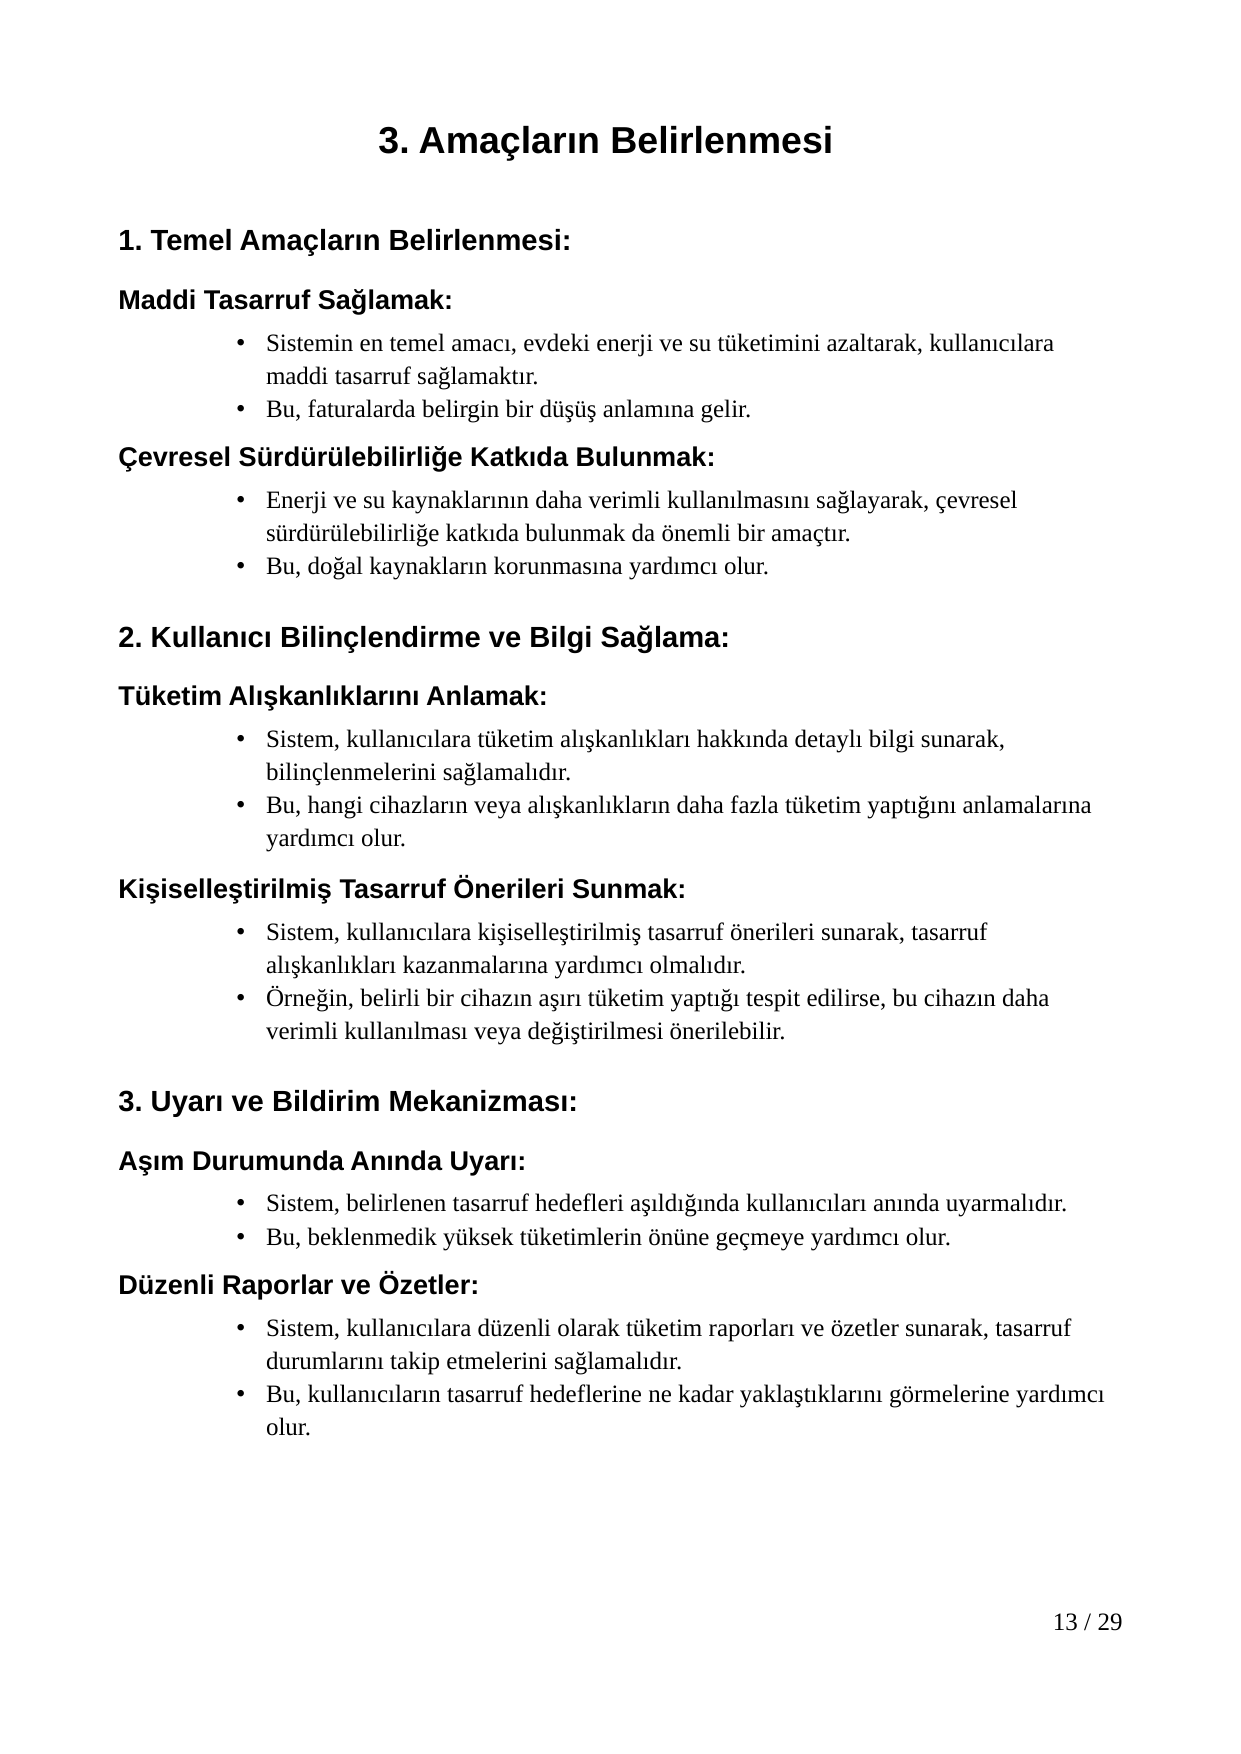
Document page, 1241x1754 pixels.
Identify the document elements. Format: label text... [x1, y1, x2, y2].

list Örneğin, belirli bir cihazın aşırı tüketim yaptığı tespit edilirse, bu cihazın daha verimli kullanılması veya değiştirilmesi önerilebilir. [236, 983, 1122, 1044]
list Sistem, belirlenen tasarruf hedefleri aşıldığında kullanıcıları anında uyarmalıdır. [236, 1188, 1122, 1217]
subtitle 3. Amaçların Belirlenmesi [118, 118, 1122, 161]
subtitle Aşım Durumunda Anında Uyarı: [118, 1145, 1122, 1176]
list Sistemin en temel amacı, evdeki enerji ve su tüketimini azaltarak, kullanıcılara maddi tasarruf sağlamaktır. [236, 328, 1122, 389]
subtitle 2. Kullanıcı Bilinçlendirme ve Bilgi Sağlama: [118, 619, 1122, 653]
list Bu, faturalarda belirgin bir düşüş anlamına gelir. [236, 394, 1122, 422]
subtitle Düzenli Raporlar ve Özetler: [118, 1269, 1122, 1300]
list Bu, beklenmedik yüksek tüketimlerin önüne geçmeye yardımcı olur. [236, 1222, 1122, 1250]
subtitle 1. Temel Amaçların Belirlenmesi: [118, 223, 1122, 257]
subtitle Kişiselleştirilmiş Tasarruf Önerileri Sunmak: [118, 871, 1122, 904]
list Sistem, kullanıcılara kişiselleştirilmiş tasarruf önerileri sunarak, tasarruf alışkanlıkları kazanmalarına yardımcı olmalıdır. [236, 917, 1122, 978]
list Sistem, kullanıcılara düzenli olarak tüketim raporları ve özetler sunarak, tasarruf durumlarını takip etmelerini sağlamalıdır. [236, 1313, 1122, 1375]
subtitle Çevresel Sürdürülebilirliğe Katkıda Bulunmak: [118, 441, 1122, 473]
list Bu, doğal kaynakların korunmasına yardımcı olur. [236, 551, 1122, 580]
list Enerji ve su kaynaklarının daha verimli kullanılmasını sağlayarak, çevresel sürdürülebilirliğe katkıda bulunmak da önemli bir amaçtır. [236, 485, 1122, 547]
list Bu, hangi cihazların veya alışkanlıkların daha fazla tüketim yaptığını anlamalarına yardımcı olur. [236, 790, 1122, 852]
subtitle 3. Uyarı ve Bildirim Mekanizması: [118, 1084, 1122, 1118]
subtitle Maddi Tasarruf Sağlamak: [118, 284, 1122, 315]
subtitle Tüketim Alışkanlıklarını Anlamak: [118, 680, 1122, 711]
list Bu, kullanıcıların tasarruf hedeflerine ne kadar yaklaştıklarını görmelerine yardımcı olur. [236, 1379, 1122, 1441]
list Sistem, kullanıcılara tüketim alışkanlıkları hakkında detaylı bilgi sunarak, bilinçlenmelerini sağlamalıdır. [236, 724, 1122, 786]
